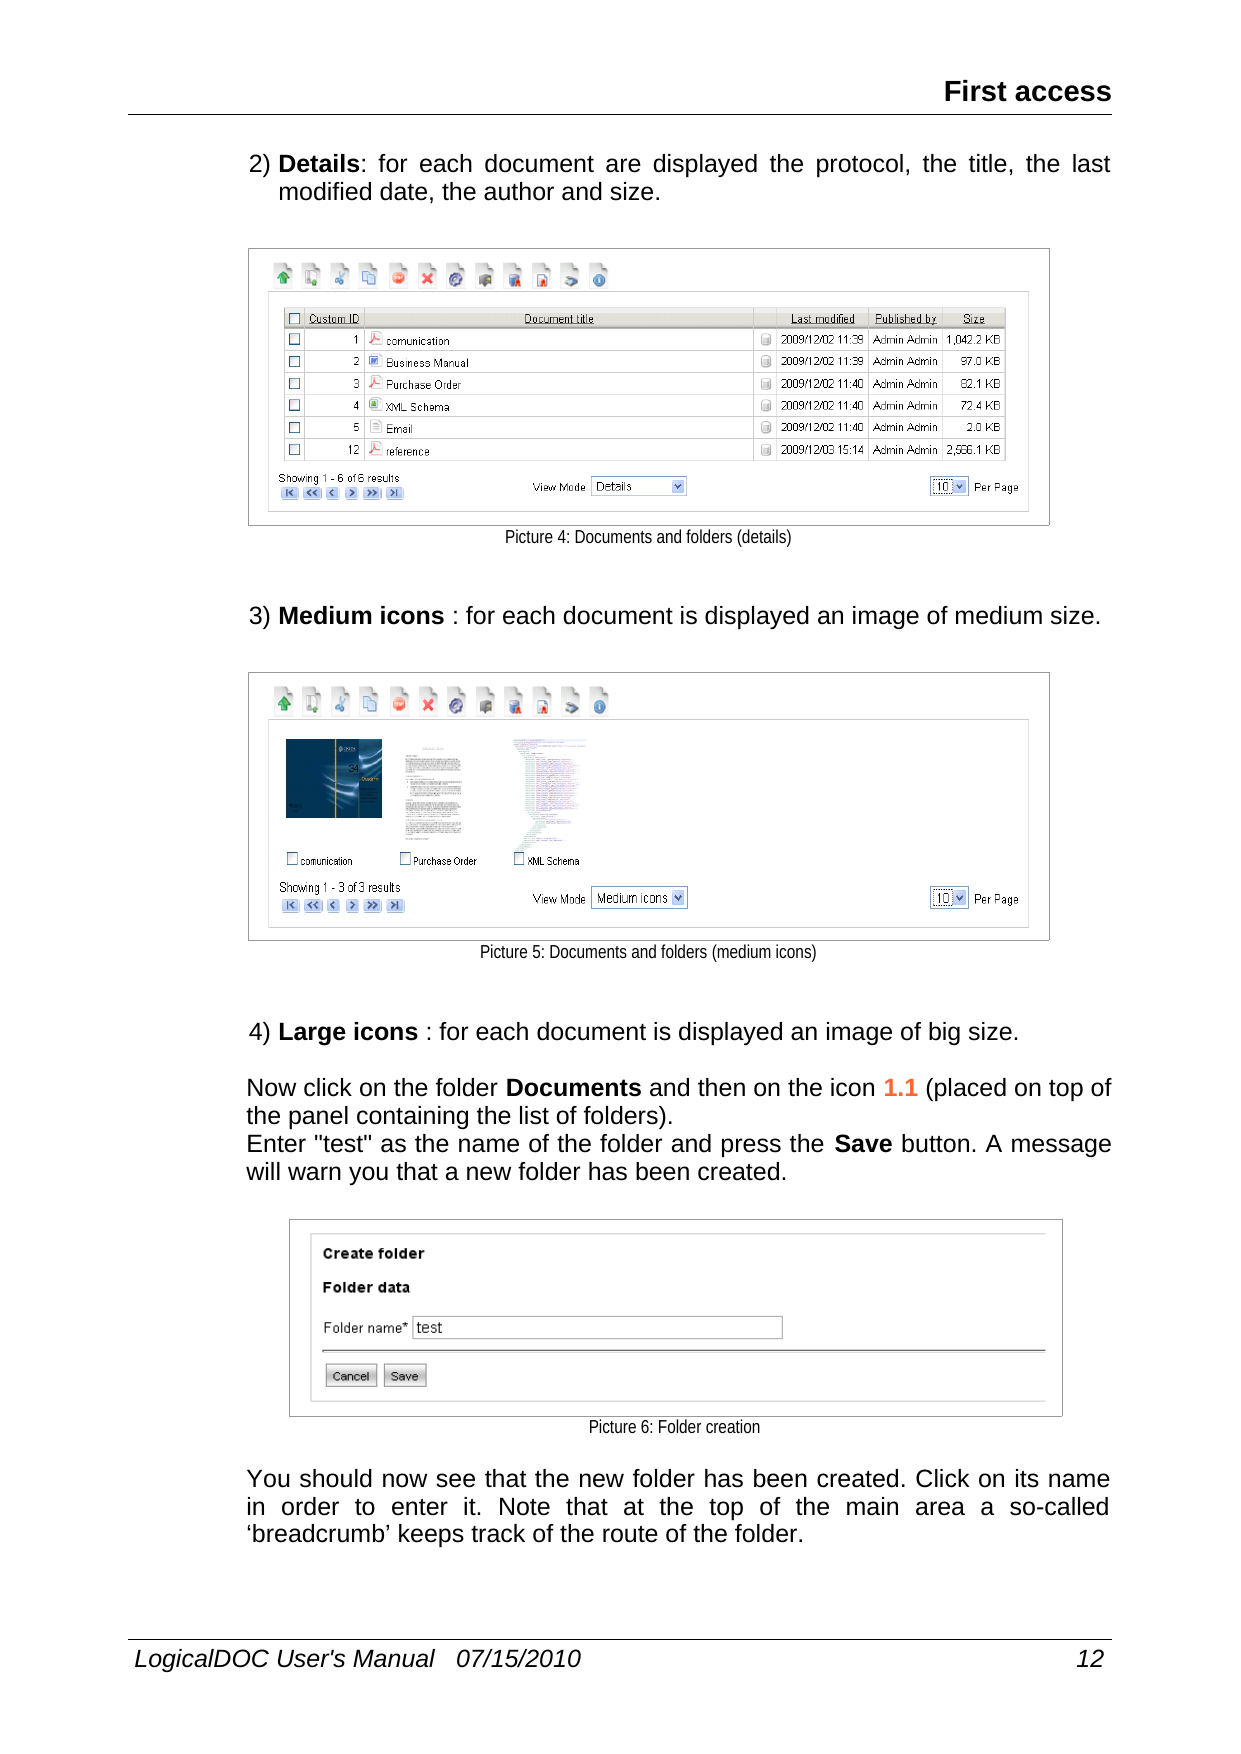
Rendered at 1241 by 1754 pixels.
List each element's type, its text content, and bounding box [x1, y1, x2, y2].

picture [264, 257, 1033, 516]
text Picture 4: Documents and folders (details) [245, 248, 1051, 548]
text Picture 6: Folder creation [290, 1417, 1059, 1438]
list Details: for each document are displayed the protocol, the title, the last modified date, the author and size. [248, 150, 1112, 206]
picture [264, 681, 1033, 931]
text Picture 5: Documents and folders (medium icons) [245, 672, 1051, 963]
list Medium icons : for each document is displayed an image of medium size. [248, 602, 1112, 630]
picture [305, 1228, 1046, 1407]
list Large icons : for each document is displayed an image of big size. [248, 1018, 1112, 1046]
text Now click on the folder Documents and then on the icon 1.1 (placed on top of the panel containing the list of folders). [246, 1074, 1112, 1129]
text Enter "test" as the name of the folder and press the Save button. A message will warn you that a new folder has been created. [246, 1129, 1112, 1185]
text You should now see that the new folder has been created. Click on its name in order to enter it. Note that at the top of the main area a so-called ‘breadcrumb’ keeps track of the route of the folder. [246, 1185, 1112, 1548]
